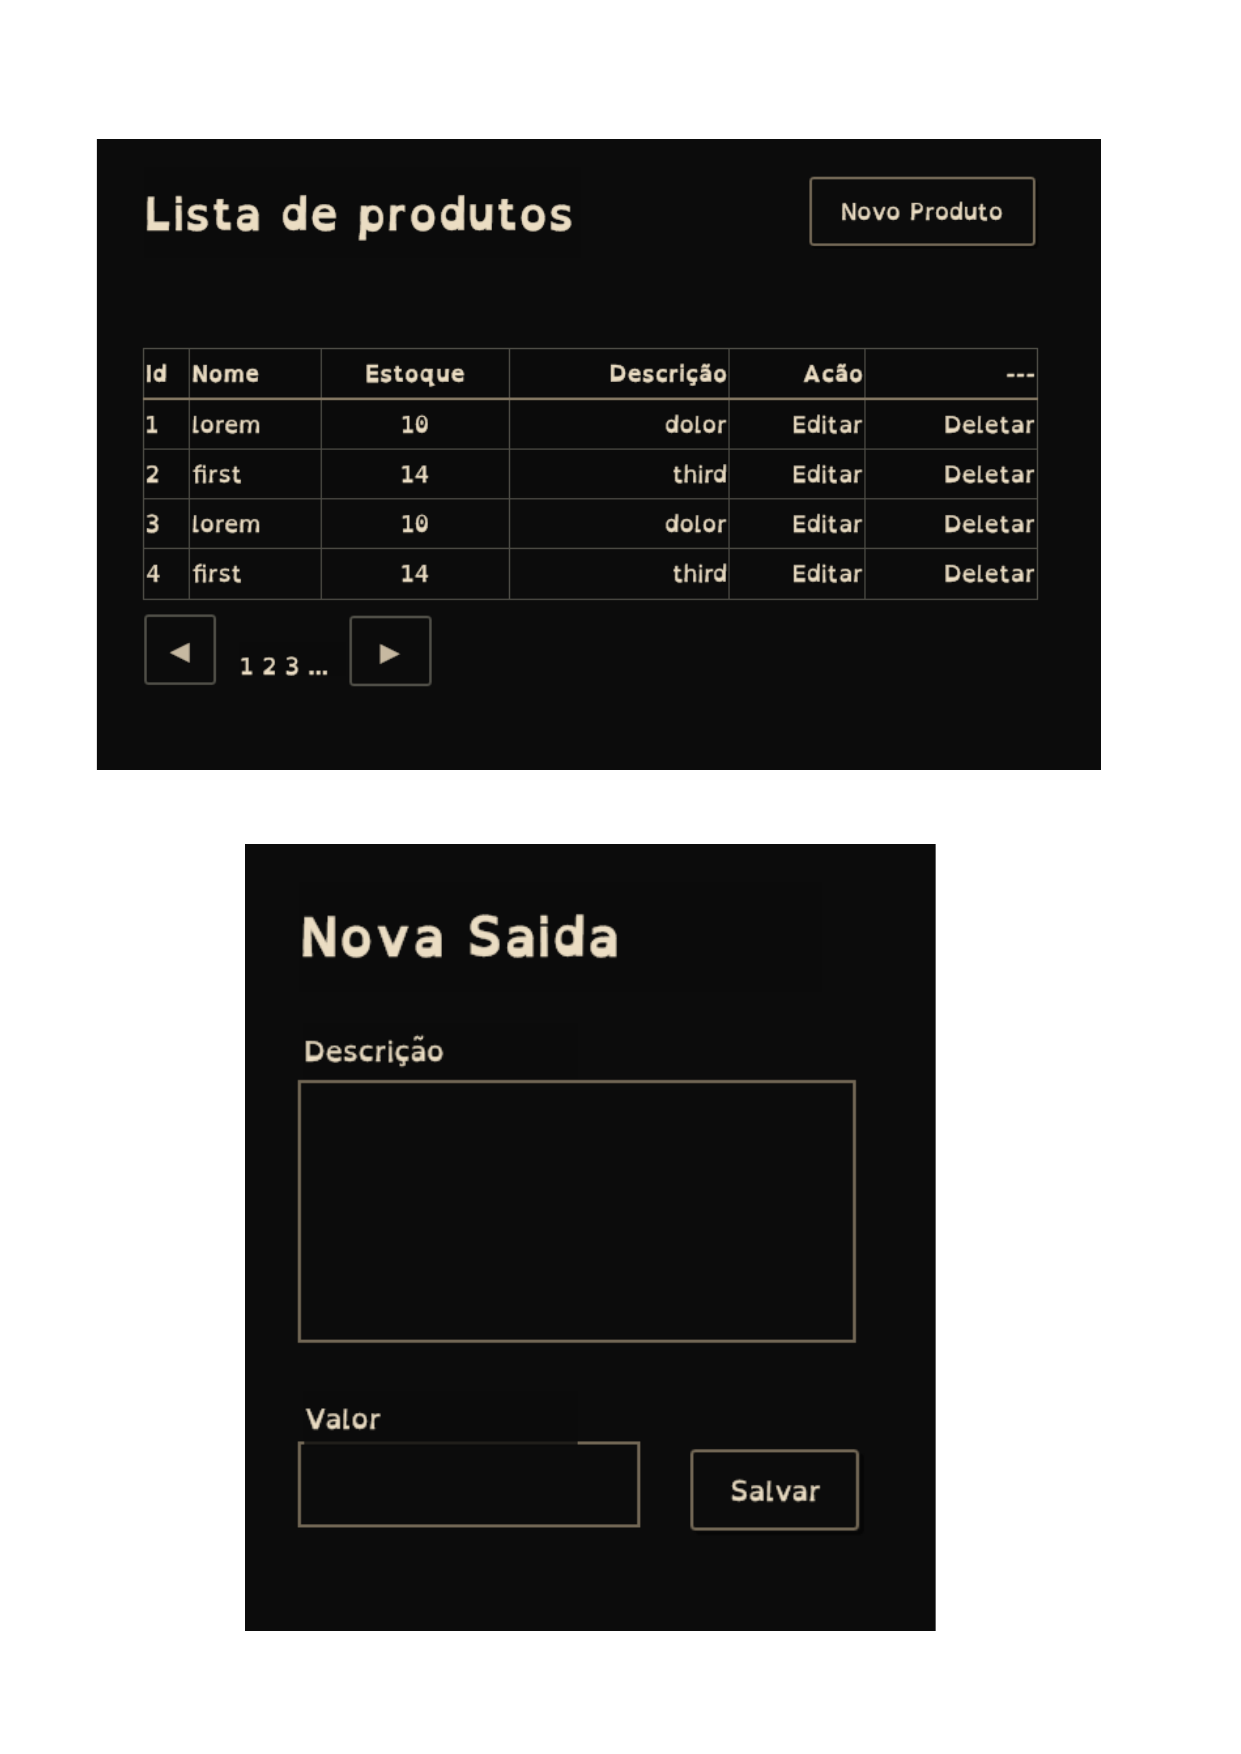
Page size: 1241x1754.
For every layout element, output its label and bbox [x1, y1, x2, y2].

picture [96, 139, 1101, 770]
picture [245, 844, 936, 1631]
